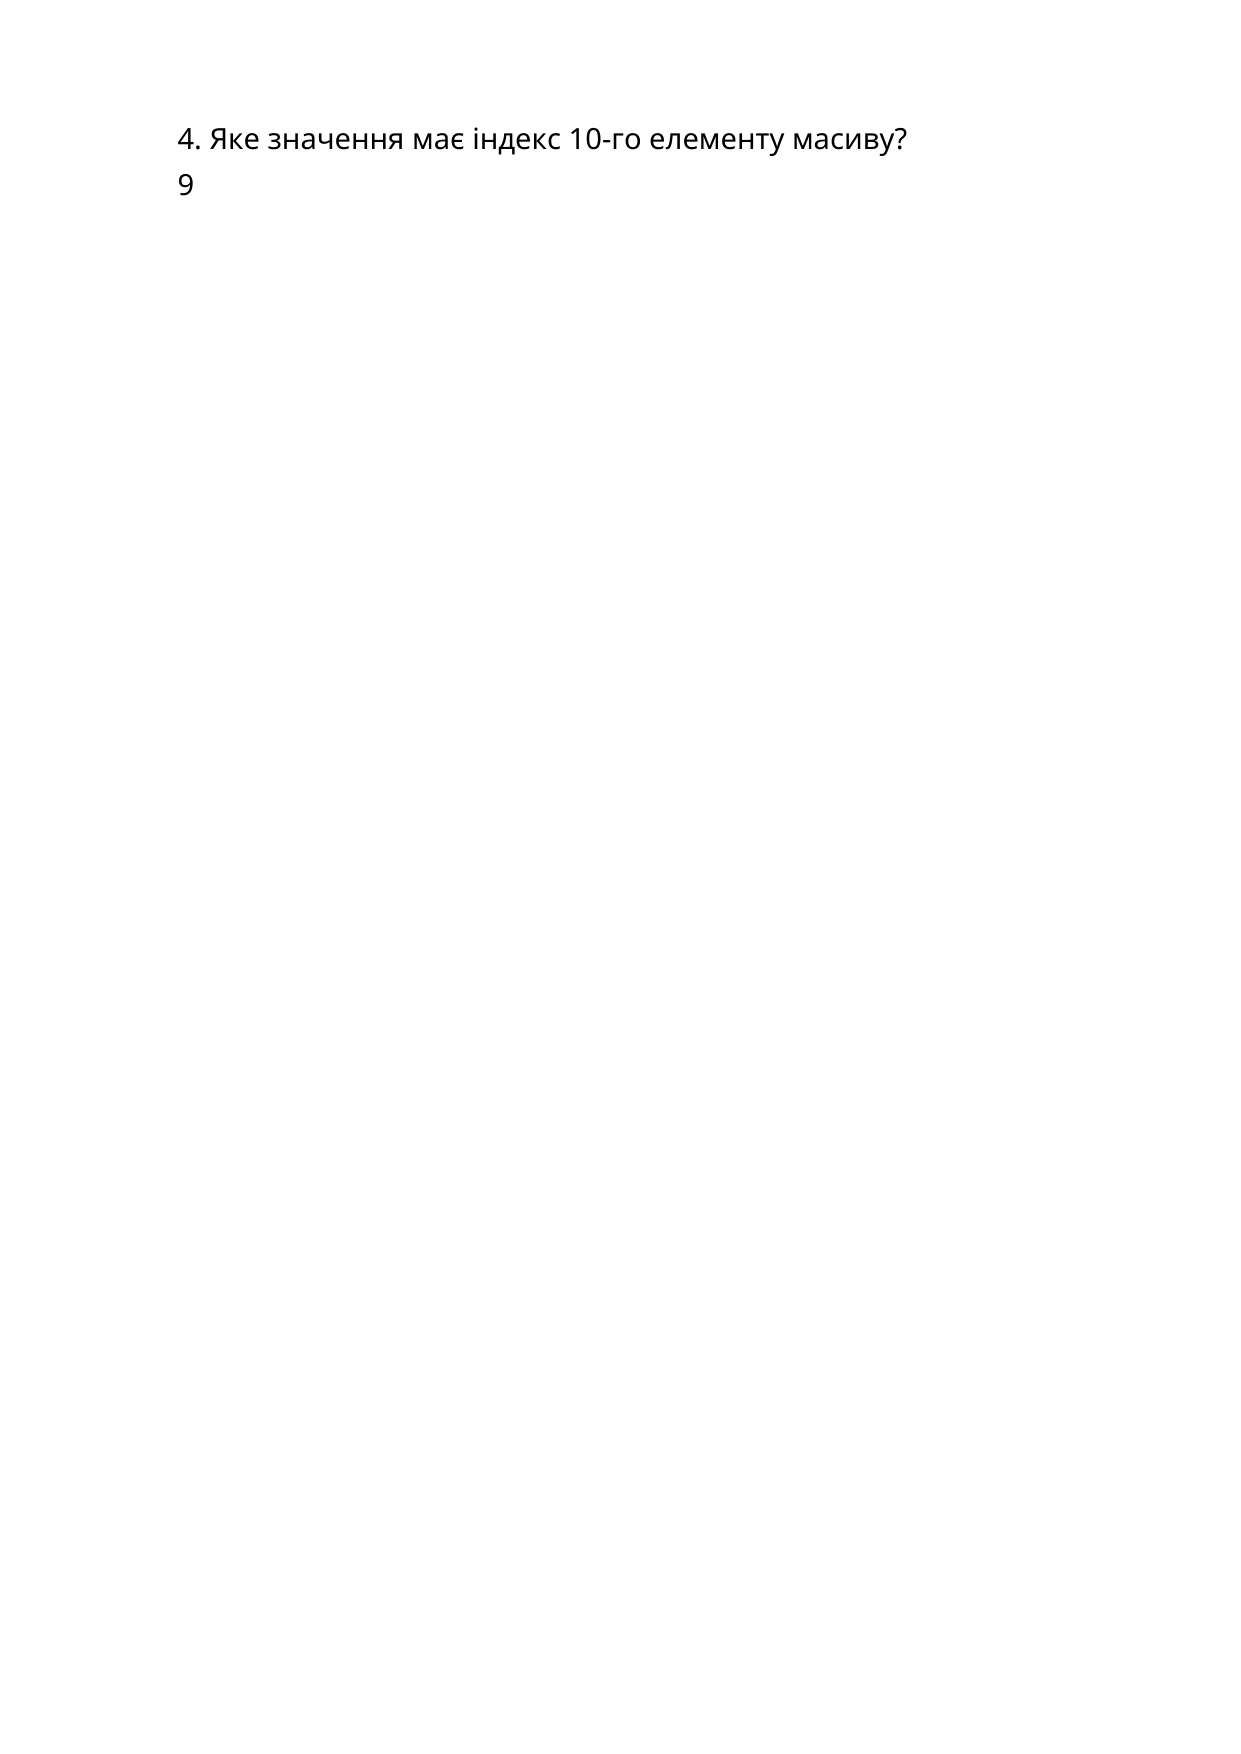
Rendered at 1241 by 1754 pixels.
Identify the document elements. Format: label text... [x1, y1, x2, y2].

text 4. Яке значення має індекс 10-го елементу масиву? [177, 118, 1152, 158]
text 9 [177, 164, 1152, 203]
